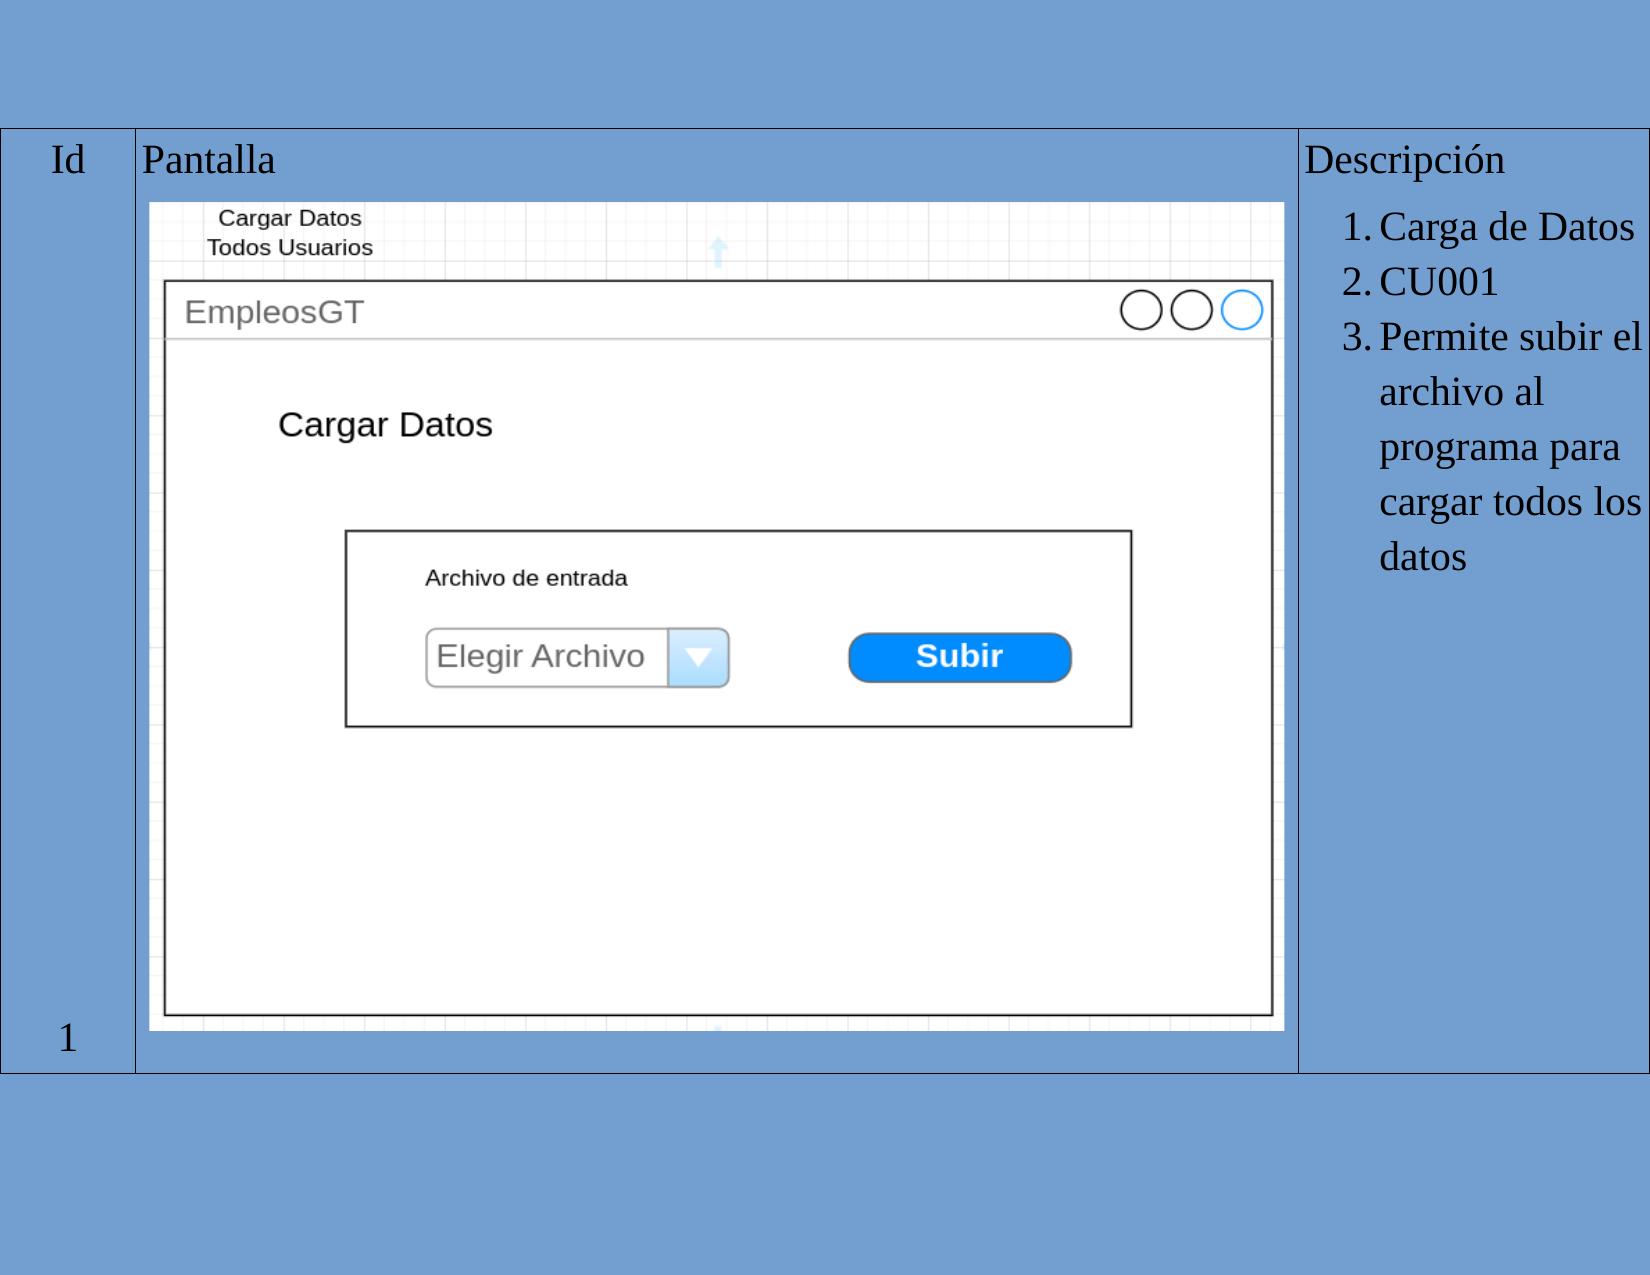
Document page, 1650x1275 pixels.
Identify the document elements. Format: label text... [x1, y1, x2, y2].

table_header Descripción [1299, 129, 1649, 195]
picture [149, 202, 1285, 1031]
table_cell Carga de Datos CU001 Permite subir el archivo al programa para cargar todos los datos [1299, 195, 1649, 1073]
table_cell 1 [1, 195, 135, 1073]
table_cell [136, 195, 1298, 1073]
table_header Id [1, 129, 135, 195]
table_header Pantalla [136, 129, 1298, 195]
